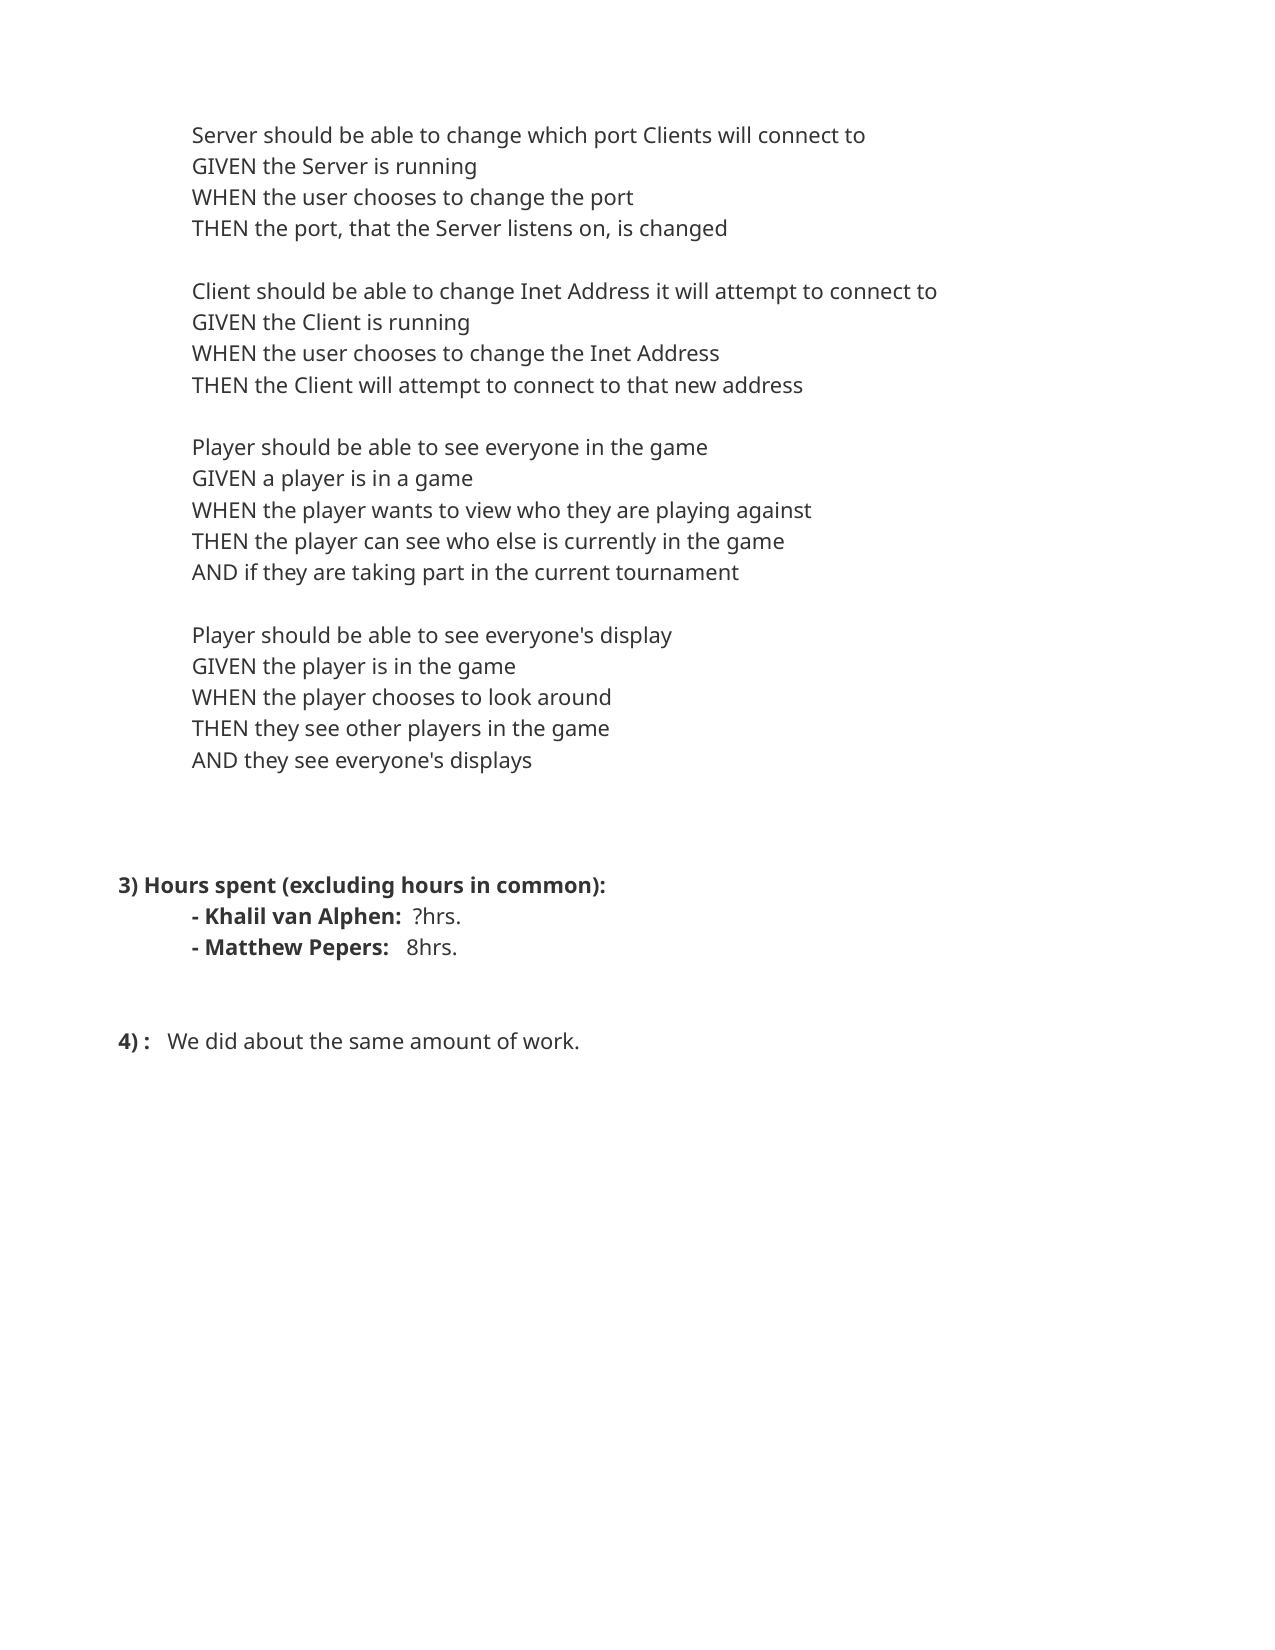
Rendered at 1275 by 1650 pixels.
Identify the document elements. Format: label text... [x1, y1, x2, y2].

text GIVEN the player is in the game WHEN the player chooses to look around THEN they see other players in the game AND they see everyone's displays [118, 649, 1157, 774]
text Player should be able to see everyone's display [118, 618, 1157, 649]
text - Khalil van Alphen: ?hrs. [118, 899, 1157, 931]
text GIVEN the Server is running WHEN the user chooses to change the port THEN the port, that the Server listens on, is changed [118, 149, 1157, 243]
text GIVEN the Client is running WHEN the user chooses to change the Inet Address THEN the Client will attempt to connect to that new address [118, 306, 1157, 399]
text Server should be able to change which port Clients will connect to [118, 118, 1157, 149]
text Client should be able to change Inet Address it will attempt to connect to [118, 274, 1157, 306]
text GIVEN a player is in a game WHEN the player wants to view who they are playing against THEN the player can see who else is currently in the game AND if they are taking part in the current tournament [118, 462, 1157, 587]
text - Matthew Pepers: 8hrs. [118, 931, 1157, 962]
text 4) : We did about the same amount of work. [118, 1024, 1157, 1056]
text Player should be able to see everyone in the game [118, 431, 1157, 462]
text 3) Hours spent (excluding hours in common): [118, 868, 1157, 899]
